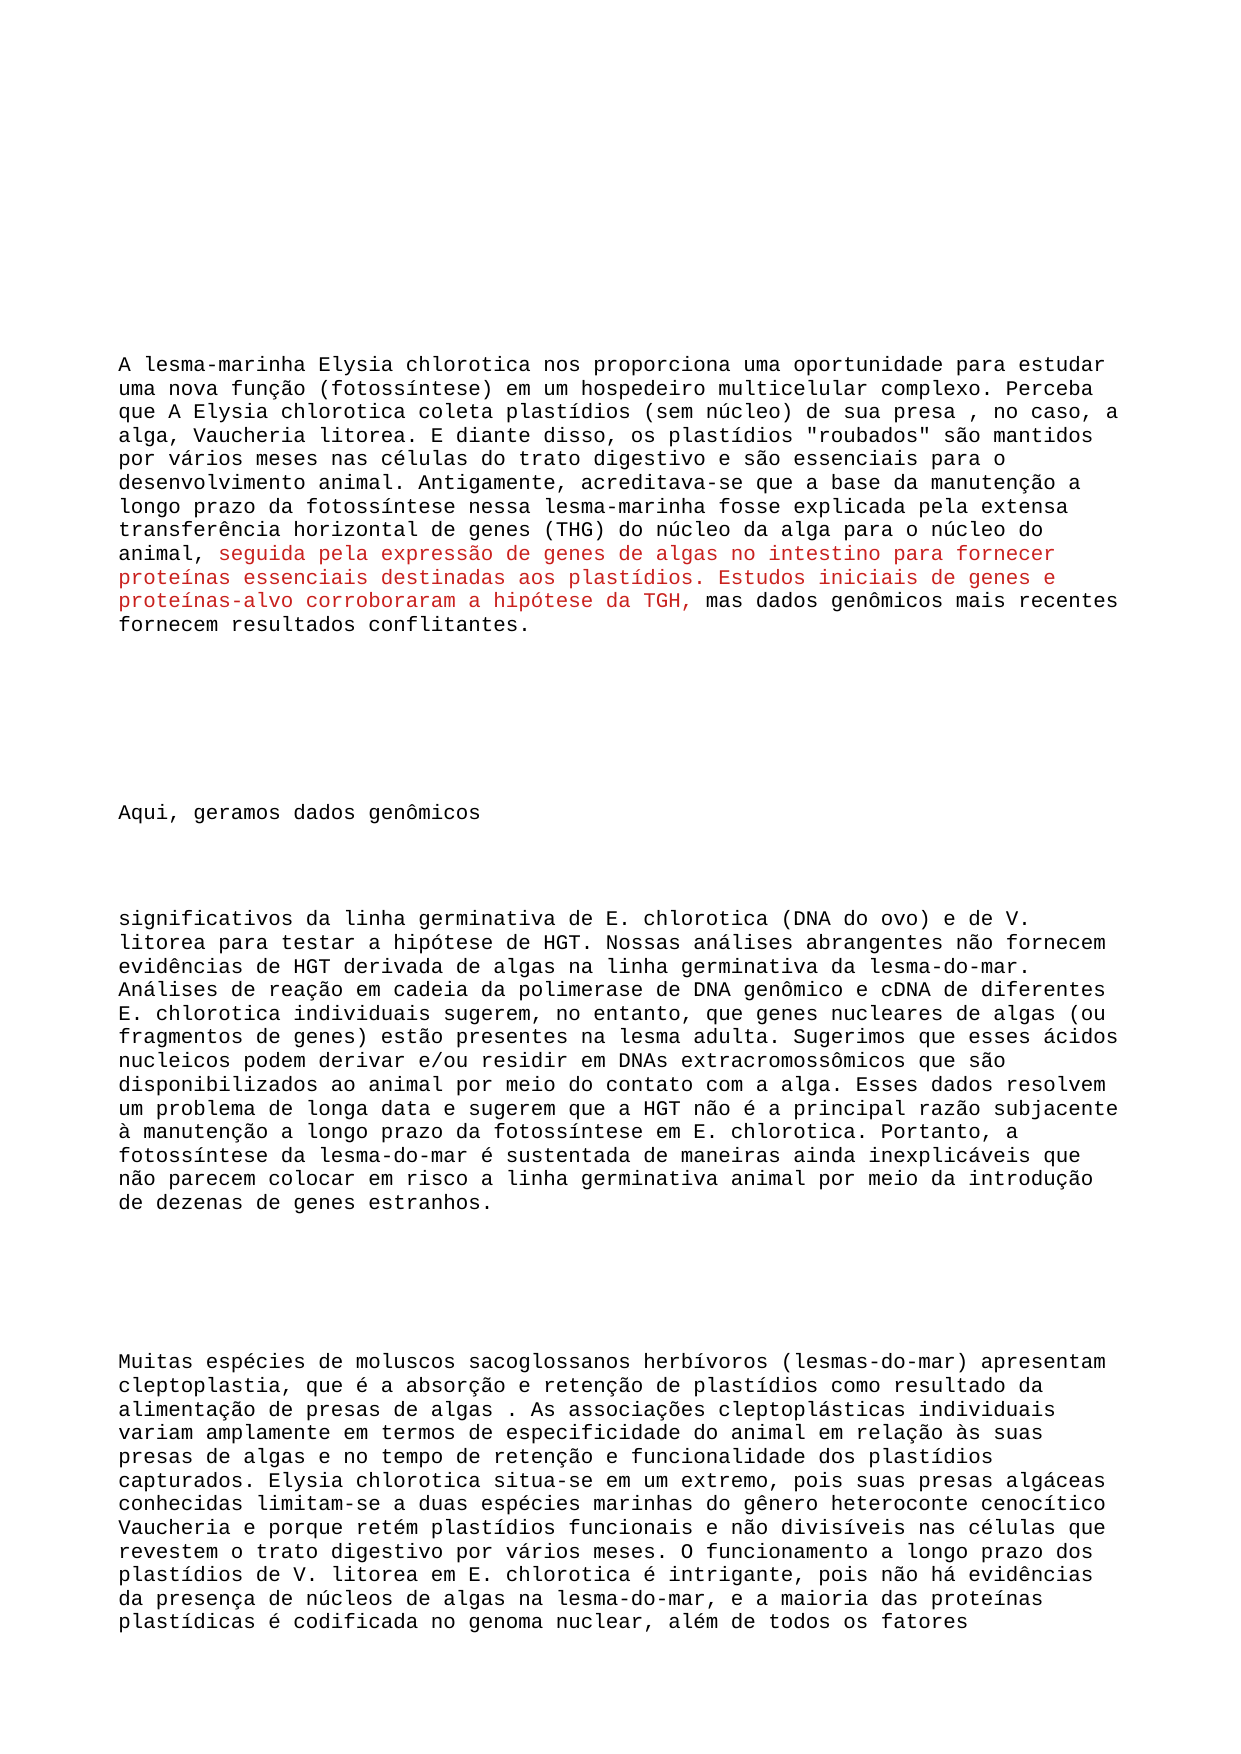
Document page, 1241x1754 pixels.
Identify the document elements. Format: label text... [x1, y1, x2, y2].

text Muitas espécies de moluscos sacoglossanos herbívoros (lesmas-do-mar) apresentam cleptoplastia, que é a absorção e retenção de plastídios como resultado da alimentação de presas de algas . As associações cleptoplásticas individuais variam amplamente em termos de especificidade do animal em relação às suas presas de algas e no tempo de retenção e funcionalidade dos plastídios capturados. Elysia chlorotica situa-se em um extremo, pois suas presas algáceas conhecidas limitam-se a duas espécies marinhas do gênero heteroconte cenocítico Vaucheria e porque retém plastídios funcionais e não divisíveis nas células que revestem o trato digestivo por vários meses. O funcionamento a longo prazo dos plastídios de V. litorea em E. chlorotica é intrigante, pois não há evidências da presença de núcleos de algas na lesma-do-mar, e a maioria das proteínas plastídicas é codificada no genoma nuclear, além de todos os fatores [118, 1351, 1122, 1635]
text significativos da linha germinativa de E. chlorotica (DNA do ovo) e de V. litorea para testar a hipótese de HGT. Nossas análises abrangentes não fornecem evidências de HGT derivada de algas na linha germinativa da lesma-do-mar. Análises de reação em cadeia da polimerase de DNA genômico e cDNA de diferentes E. chlorotica individuais sugerem, no entanto, que genes nucleares de algas (ou fragmentos de genes) estão presentes na lesma adulta. Sugerimos que esses ácidos nucleicos podem derivar e/ou residir em DNAs extracromossômicos que são disponibilizados ao animal por meio do contato com a alga. Esses dados resolvem um problema de longa data e sugerem que a HGT não é a principal razão subjacente à manutenção a longo prazo da fotossíntese em E. chlorotica. Portanto, a fotossíntese da lesma-do-mar é sustentada de maneiras ainda inexplicáveis ​​que não parecem colocar em risco a linha germinativa animal por meio da introdução de dezenas de genes estranhos. [118, 908, 1122, 1216]
text A lesma-marinha Elysia chlorotica nos proporciona uma oportunidade para estudar uma nova função (fotossíntese) em um hospedeiro multicelular complexo. Perceba que A Elysia chlorotica coleta plastídios (sem núcleo) de sua presa , no caso, a alga, Vaucheria litorea. E diante disso, os plastídios "roubados" são mantidos por vários meses nas células do trato digestivo e são essenciais para o desenvolvimento animal. Antigamente, acreditava-se que a base da manutenção a longo prazo da fotossíntese nessa lesma-marinha fosse explicada pela extensa transferência horizontal de genes (THG) do núcleo da alga para o núcleo do animal, seguida pela expressão de genes de algas no intestino para fornecer proteínas essenciais destinadas aos plastídios. Estudos iniciais de genes e proteínas-alvo corroboraram a hipótese da TGH, mas dados genômicos mais recentes fornecem resultados conflitantes. [118, 354, 1122, 638]
text Aqui, geramos dados genômicos [118, 802, 1122, 826]
